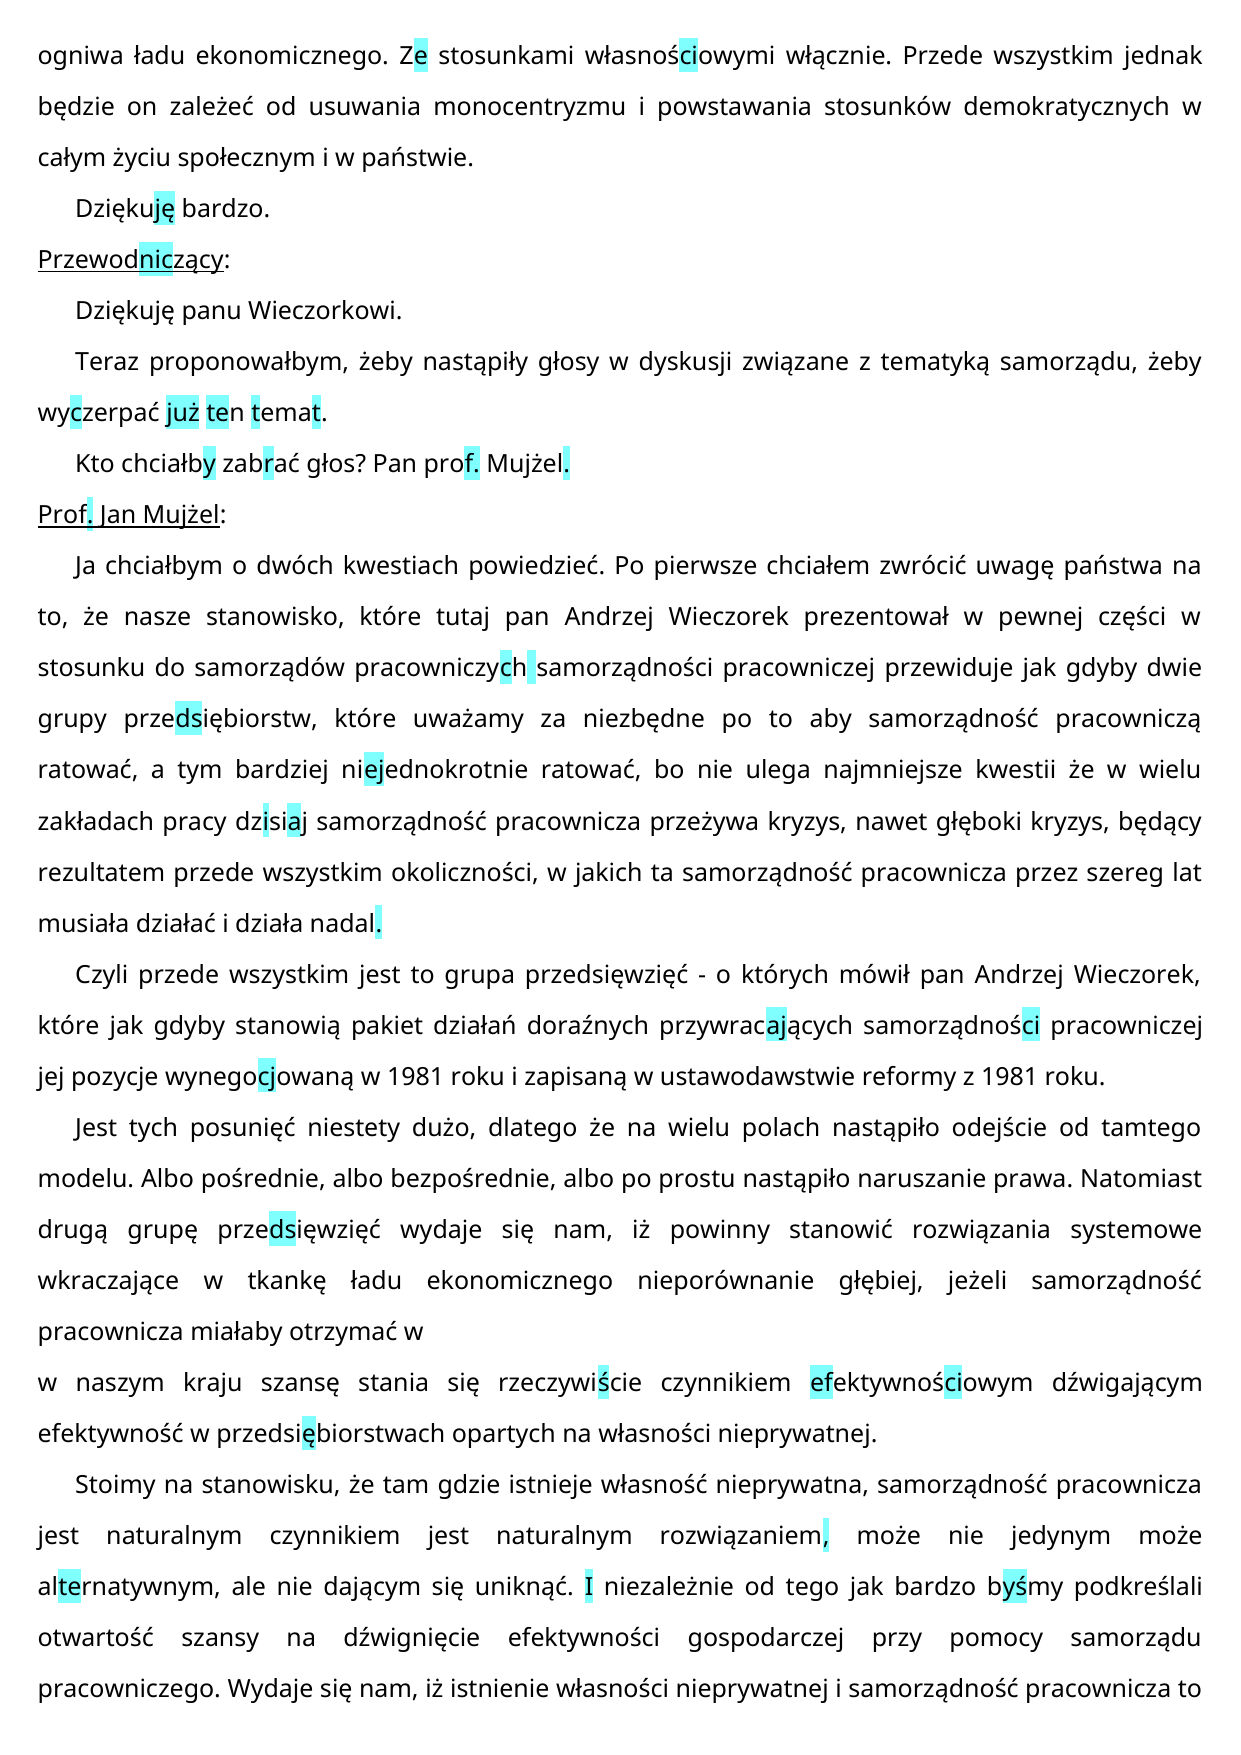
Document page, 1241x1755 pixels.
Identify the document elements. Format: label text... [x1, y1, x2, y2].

text Przewodniczący: [37, 242, 1203, 276]
text Jest tych posunięć niestety dużo, dlatego że na wielu polach nastąpiło odejście od tamtego modelu. Albo pośrednie, albo bezpośrednie, albo po prostu nastąpiło naruszanie prawa. Natomiast drugą grupę przedsięwzięć wydaje się nam, iż powinny stanowić rozwiązania systemowe wkraczające w tkankę ładu ekonomicznego nieporównanie głębiej, jeżeli samorządność pracownicza miałaby otrzymać w [37, 1109, 1203, 1348]
text Dziękuję bardzo. [37, 191, 1203, 225]
text Ja chciałbym o dwóch kwestiach powiedzieć. Po pierwsze chciałem zwrócić uwagę państwa na to, że nasze stanowisko, które tutaj pan Andrzej Wieczorek prezentował w pewnej części w stosunku do samorządów pracowniczych samorządności pracowniczej przewiduje jak gdyby dwie grupy przedsiębiorstw, które uważamy za niezbędne po to aby samorządność pracowniczą ratować, a tym bardziej niejednokrotnie ratować, bo nie ulega najmniejsze kwestii że w wielu zakładach pracy dzisiaj samorządność pracownicza przeżywa kryzys, nawet głęboki kryzys, będący rezultatem przede wszystkim okoliczności, w jakich ta samorządność pracownicza przez szereg lat musiała działać i działa nadal. [37, 548, 1203, 939]
text ogniwa ładu ekonomicznego. Ze stosunkami własnościowymi włącznie. Przede wszystkim jednak będzie on zależeć od usuwania monocentryzmu i powstawania stosunków demokratycznych w całym życiu społecznym i w państwie. [37, 37, 1203, 174]
text Dziękuję panu Wieczorkowi. [37, 293, 1203, 327]
text Stoimy na stanowisku, że tam gdzie istnieje własność nieprywatna, samorządność pracownicza jest naturalnym czynnikiem jest naturalnym rozwiązaniem, może nie jedynym może alternatywnym, ale nie dającym się uniknąć. I niezależnie od tego jak bardzo byśmy podkreślali otwartość szansy na dźwignięcie efektywności gospodarczej przy pomocy samorządu pracowniczego. Wydaje się nam, iż istnienie własności nieprywatnej i samorządność pracownicza to [37, 1467, 1203, 1705]
text Czyli przede wszystkim jest to grupa przedsięwzięć - o których mówił pan Andrzej Wieczorek, które jak gdyby stanowią pakiet działań doraźnych przywracających samorządności pracowniczej jej pozycje wynegocjowaną w 1981 roku i zapisaną w ustawodawstwie reformy z 1981 roku. [37, 956, 1203, 1092]
text Kto chciałby zabrać głos? Pan prof. Mujżel. [37, 446, 1203, 480]
subtitle Prof. Jan Mujżel: [37, 497, 1203, 531]
text Teraz proponowałbym, żeby nastąpiły głosy w dyskusji związane z tematyką samorządu, żeby wyczerpać już ten temat. [37, 344, 1203, 429]
text w naszym kraju szansę stania się rzeczywiście czynnikiem efektywnościowym dźwigającym efektywność w przedsiębiorstwach opartych na własności nieprywatnej. [37, 1364, 1203, 1450]
